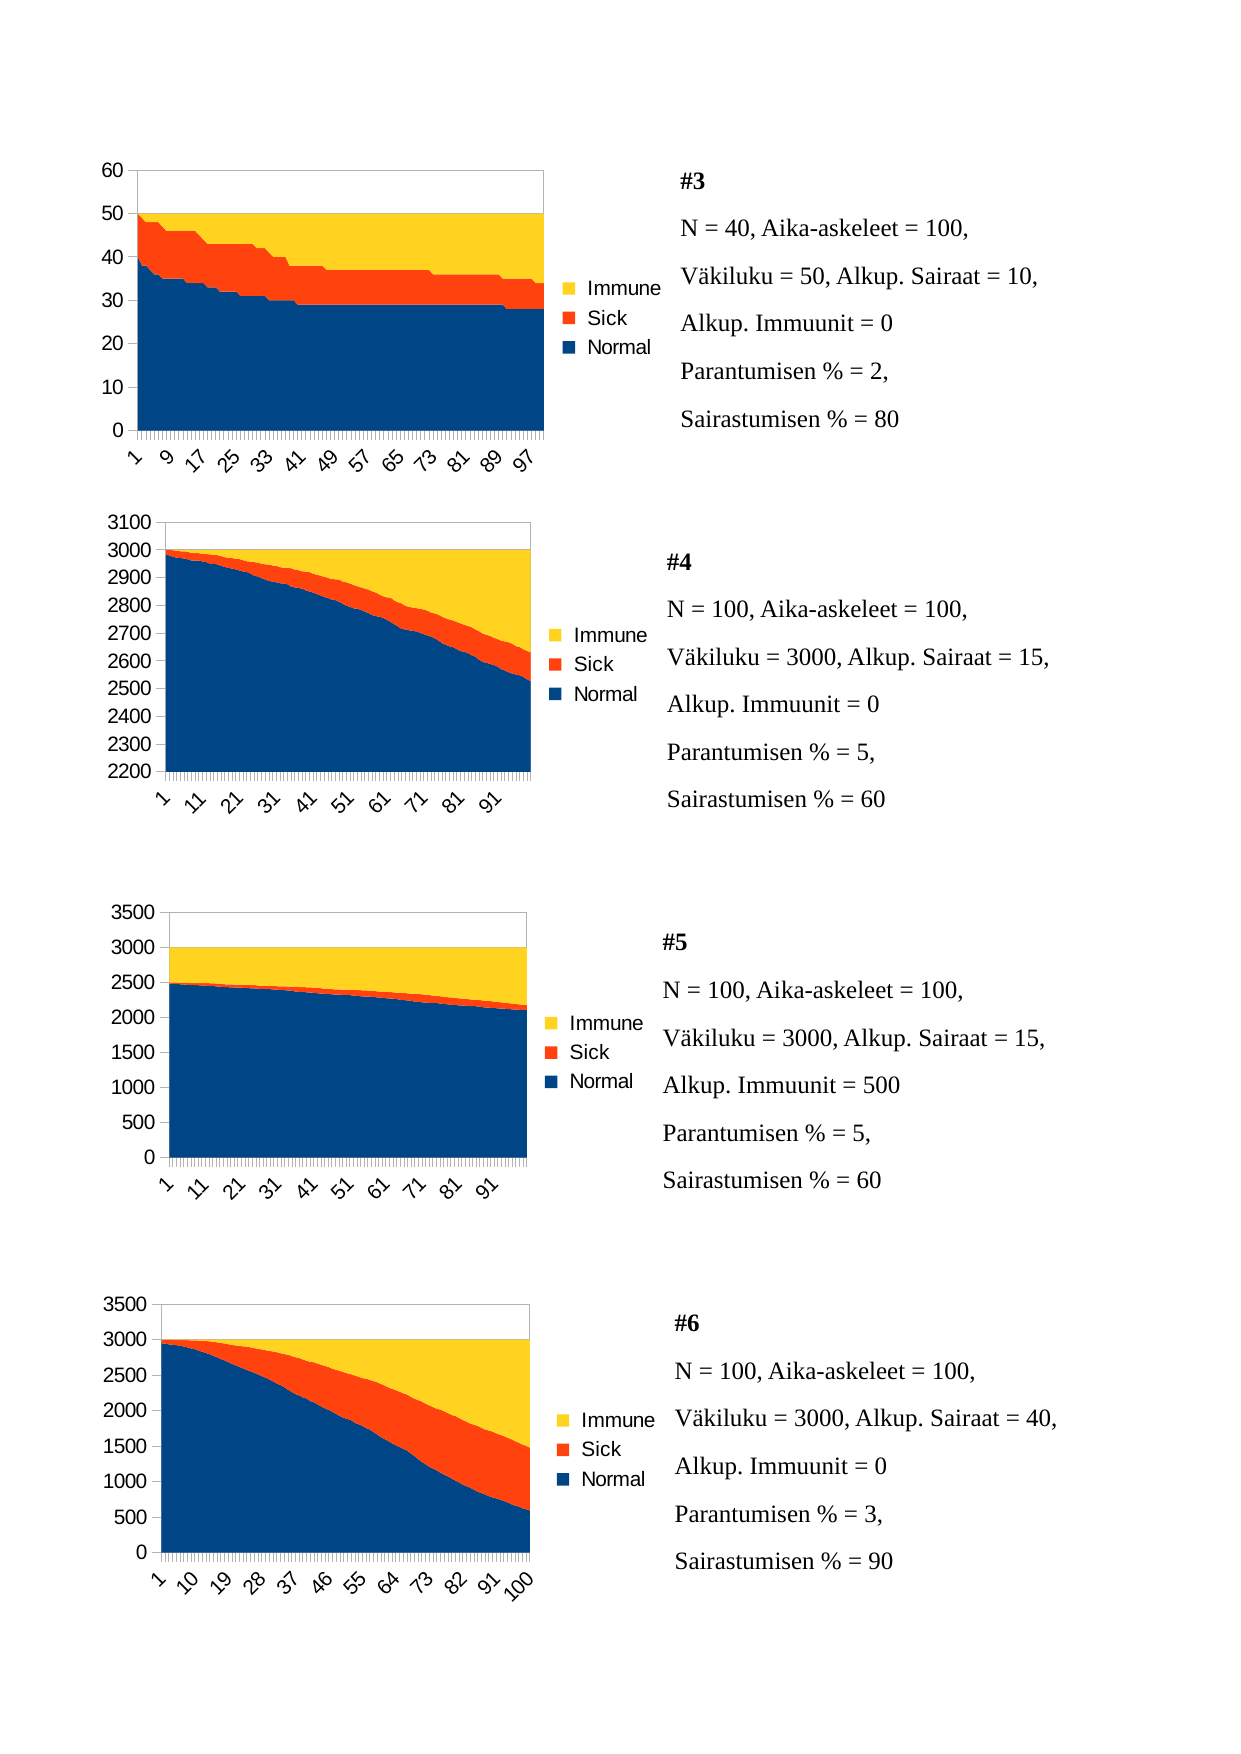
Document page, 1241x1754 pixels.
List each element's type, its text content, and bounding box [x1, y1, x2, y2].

text #5 [663, 927, 1122, 956]
text Parantumisen % = 5, [667, 737, 1122, 766]
text #6 [675, 1308, 1122, 1337]
text N = 100, Aika-askeleet = 100, [667, 594, 1122, 623]
text Sairastumisen % = 60 [667, 784, 1122, 813]
text N = 100, Aika-askeleet = 100, [675, 1356, 1122, 1384]
text Alkup. Immuunit = 0 [667, 689, 1122, 718]
text #3 [680, 166, 1122, 194]
text Parantumisen % = 2, [680, 356, 1122, 385]
text Parantumisen % = 5, [663, 1118, 1122, 1147]
text Väkiluku = 3000, Alkup. Sairaat = 15, [663, 1023, 1122, 1051]
text Sairastumisen % = 90 [675, 1546, 1122, 1575]
text Väkiluku = 3000, Alkup. Sairaat = 15, [667, 642, 1122, 671]
text N = 40, Aika-askeleet = 100, [680, 213, 1122, 242]
text Alkup. Immuunit = 500 [663, 1070, 1122, 1099]
text Alkup. Immuunit = 0 [680, 308, 1122, 337]
text Parantumisen % = 3, [675, 1499, 1122, 1527]
text N = 100, Aika-askeleet = 100, [663, 975, 1122, 1004]
text Sairastumisen % = 60 [663, 1165, 1122, 1194]
text Sairastumisen % = 80 [680, 404, 1122, 432]
text Väkiluku = 50, Alkup. Sairaat = 10, [680, 261, 1122, 290]
text #4 [667, 547, 1122, 575]
text Väkiluku = 3000, Alkup. Sairaat = 40, [675, 1403, 1122, 1432]
text Alkup. Immuunit = 0 [675, 1451, 1122, 1480]
